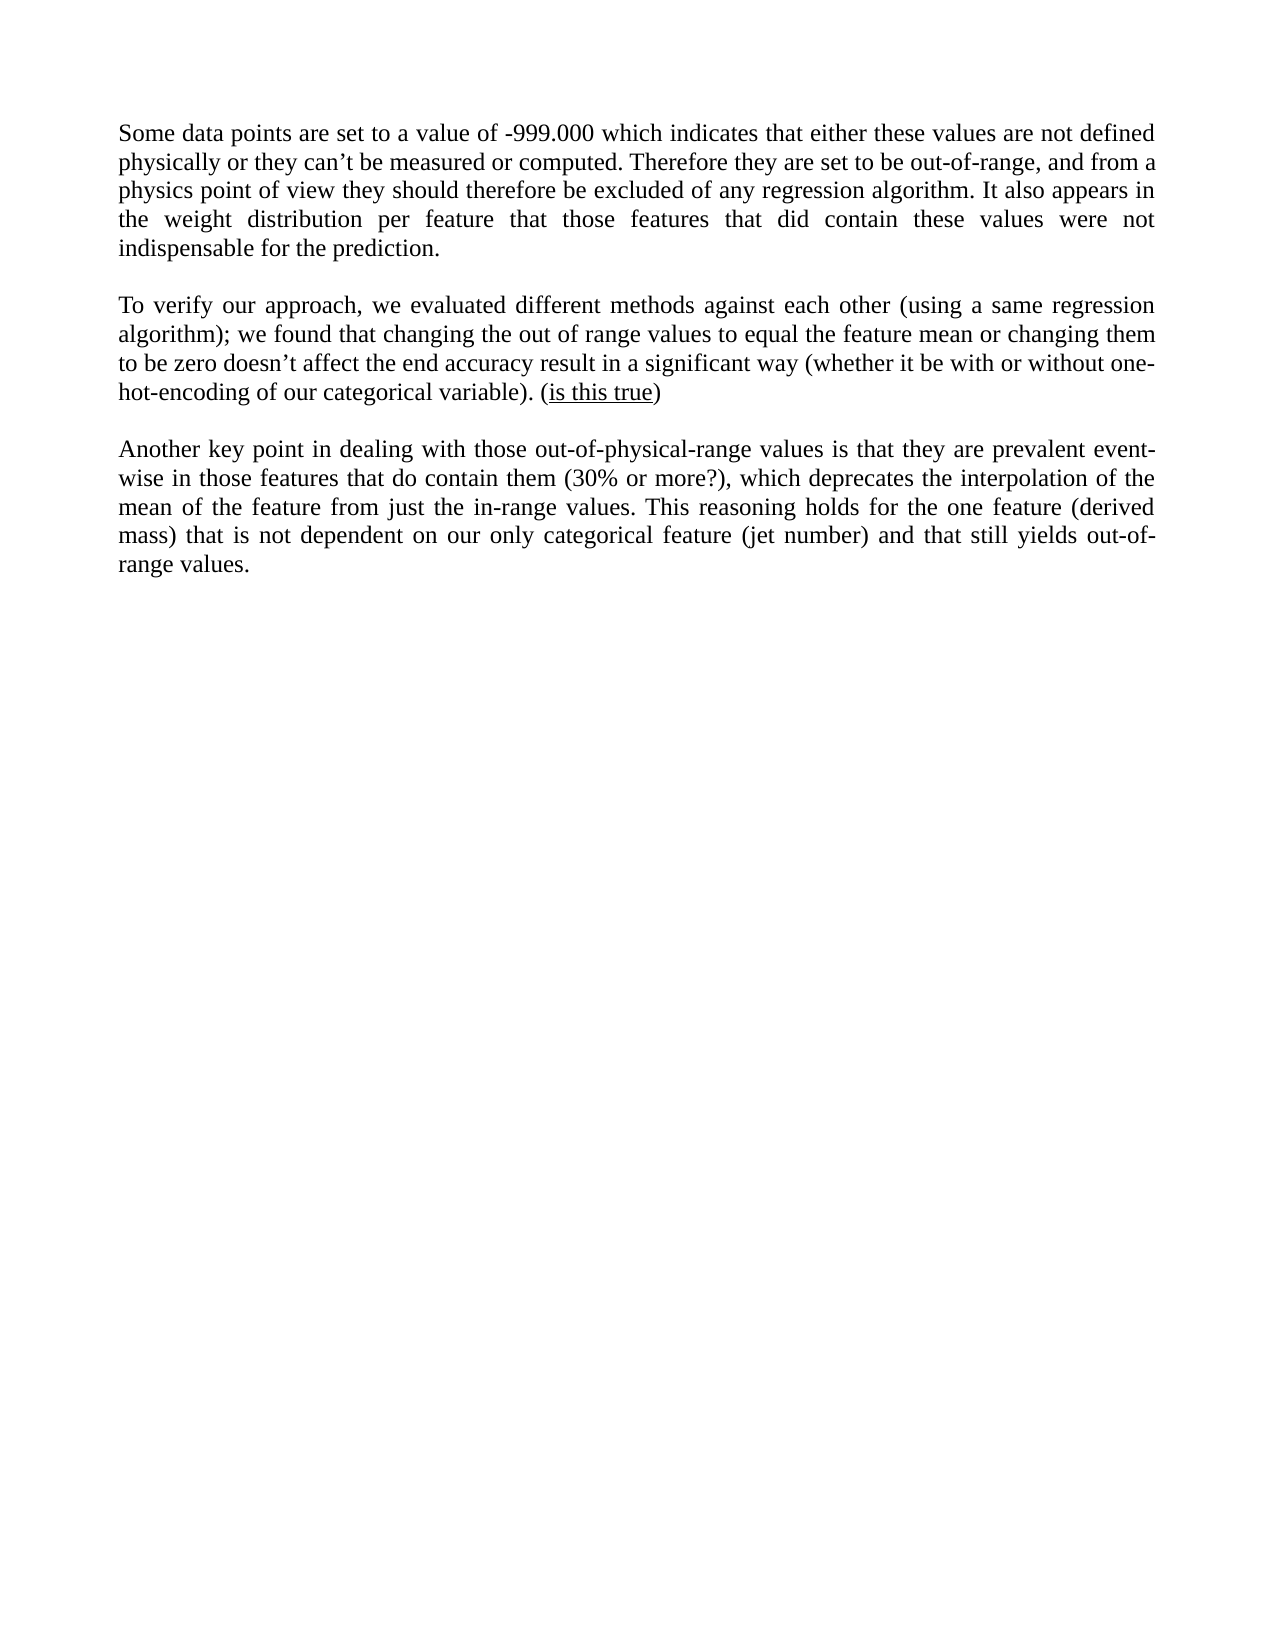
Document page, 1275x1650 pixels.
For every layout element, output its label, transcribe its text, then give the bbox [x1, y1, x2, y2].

text Another key point in dealing with those out-of-physical-range values is that they are prevalent event-wise in those features that do contain them (30% or more?), which deprecates the interpolation of the mean of the feature from just the in-range values. This reasoning holds for the one feature (derived mass) that is not dependent on our only categorical feature (jet number) and that still yields out-of-range values. [118, 434, 1157, 578]
text To verify our approach, we evaluated different methods against each other (using a same regression algorithm); we found that changing the out of range values to equal the feature mean or changing them to be zero doesn’t affect the end accuracy result in a significant way (whether it be with or without one-hot-encoding of our categorical variable). (is this true) [118, 291, 1157, 406]
text Some data points are set to a value of -999.000 which indicates that either these values are not defined physically or they can’t be measured or computed. Therefore they are set to be out-of-range, and from a physics point of view they should therefore be excluded of any regression algorithm. It also appears in the weight distribution per feature that those features that did contain these values were not indispensable for the prediction. [118, 118, 1157, 262]
